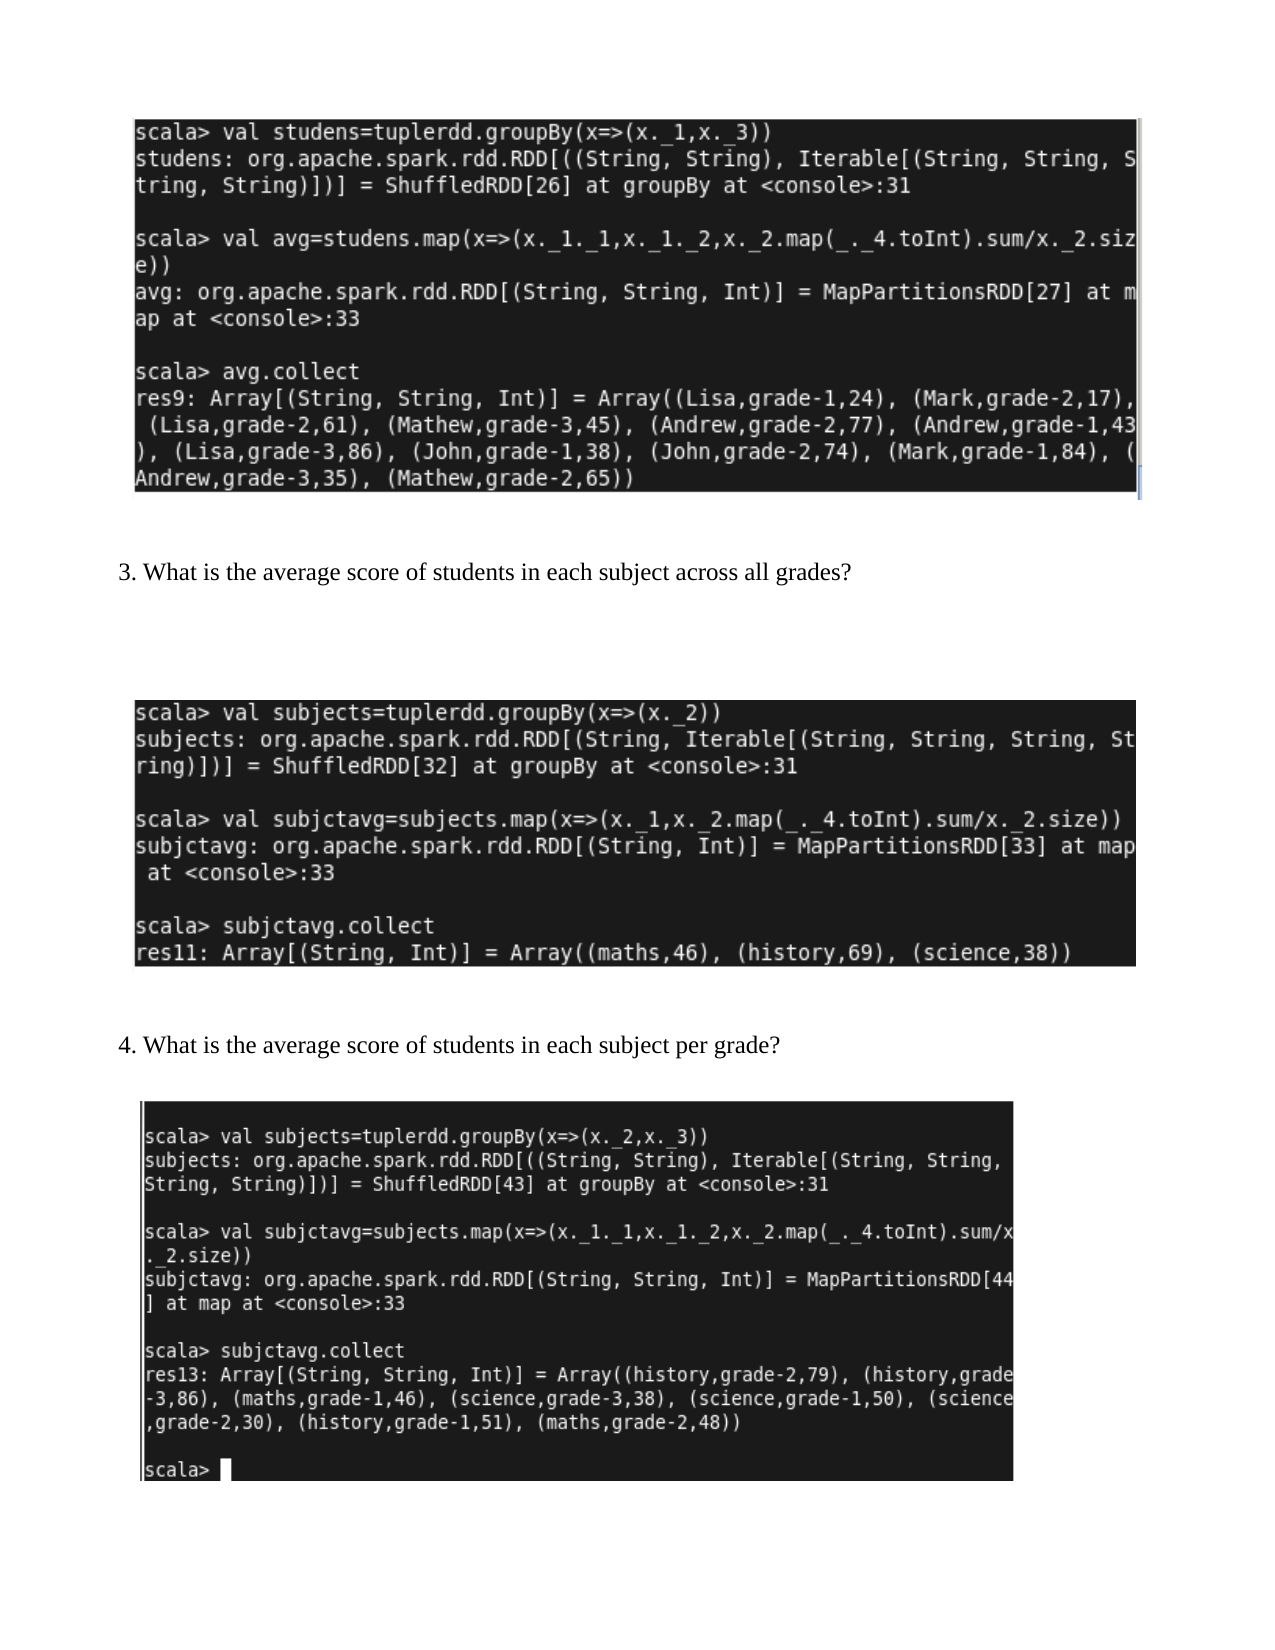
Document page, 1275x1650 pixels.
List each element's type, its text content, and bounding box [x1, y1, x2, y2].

text 3. What is the average score of students in each subject across all grades? [118, 557, 1157, 586]
picture [132, 700, 1136, 973]
picture [132, 118, 1143, 500]
picture [135, 1101, 1014, 1481]
text 4. What is the average score of students in each subject per grade? [118, 1030, 1157, 1058]
